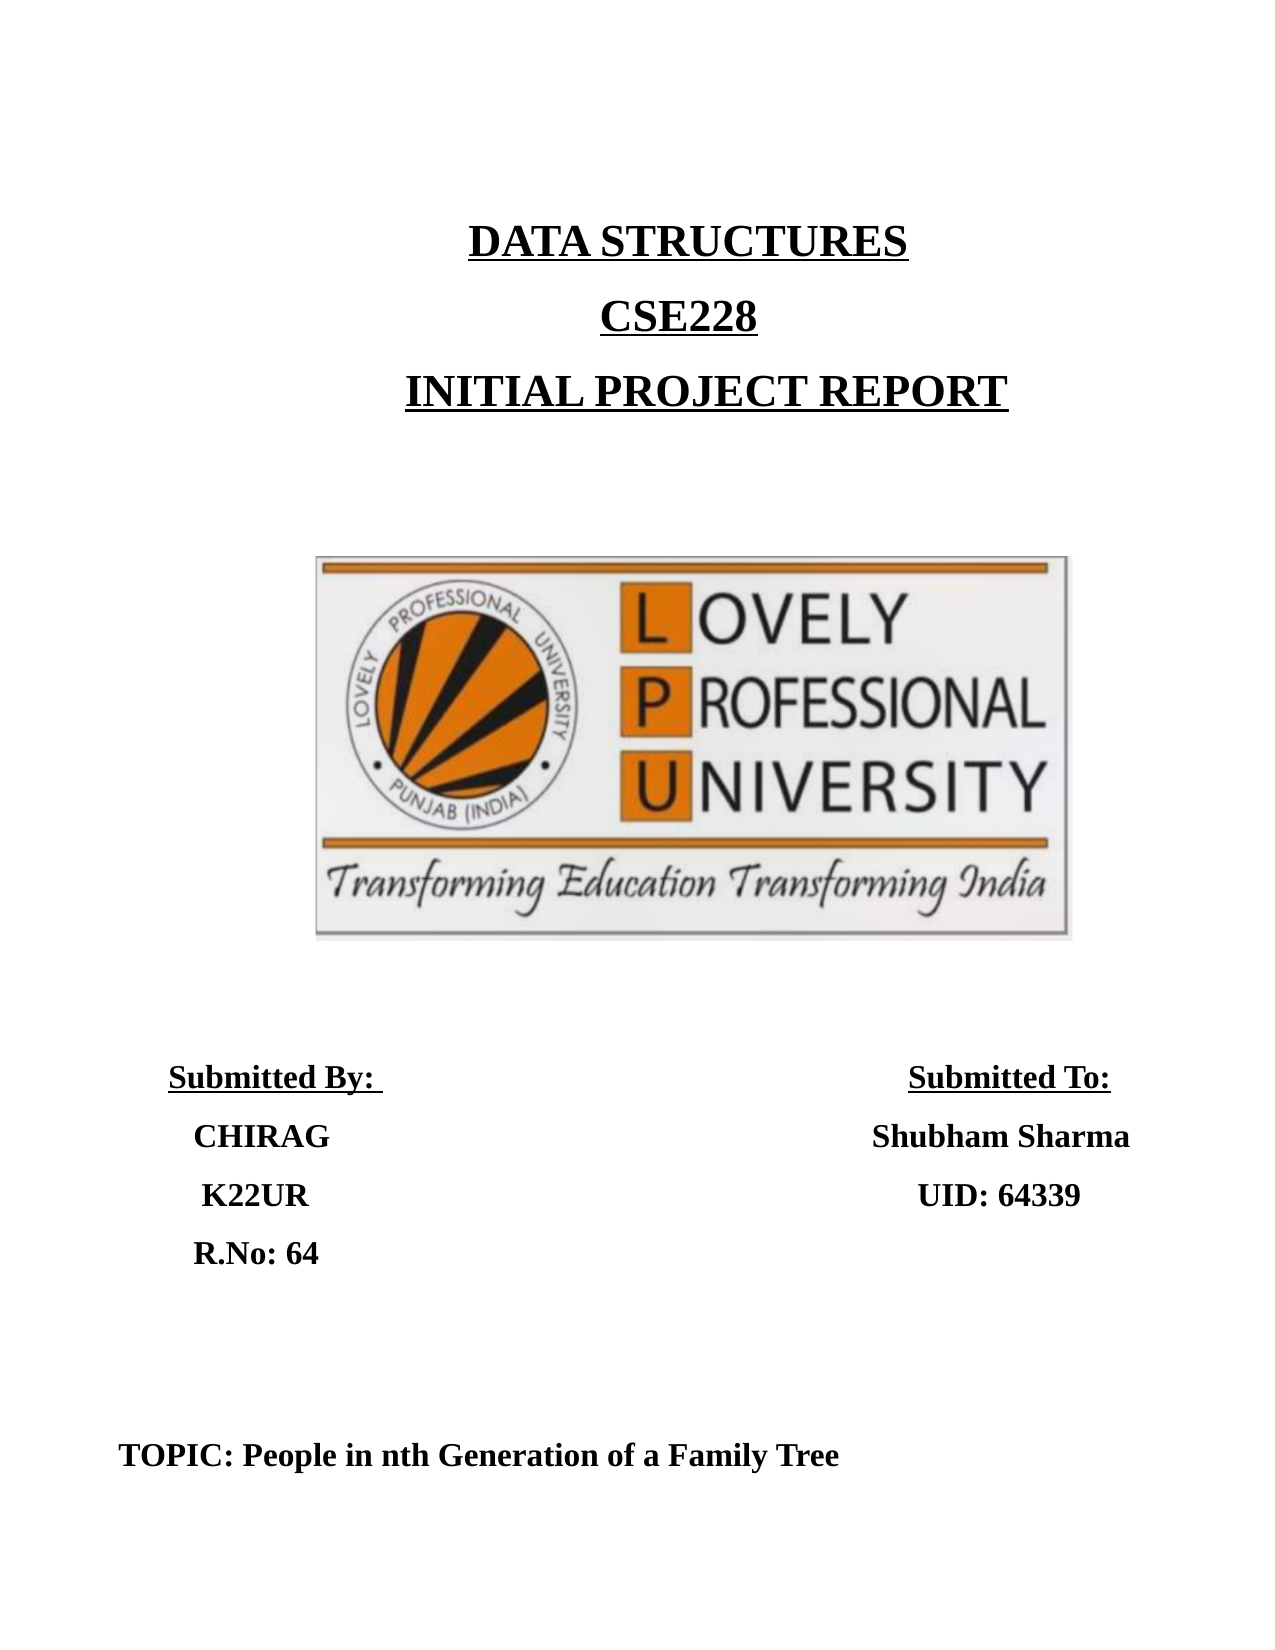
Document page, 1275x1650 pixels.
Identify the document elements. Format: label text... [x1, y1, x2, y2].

text INITIAL PROJECT REPORT [118, 363, 1157, 416]
text DATA STRUCTURES [118, 213, 1157, 266]
text K22UR UID: 64339 [118, 1175, 1157, 1213]
text TOPIC: People in nth Generation of a Family Tree [118, 1435, 1157, 1473]
text R.No: 64 [118, 1233, 1157, 1272]
text Submitted By: Submitted To: [118, 1057, 1157, 1096]
text CSE228 [118, 288, 1157, 341]
text CHIRAG Shubham Sharma [118, 1116, 1157, 1154]
picture [315, 556, 1073, 941]
